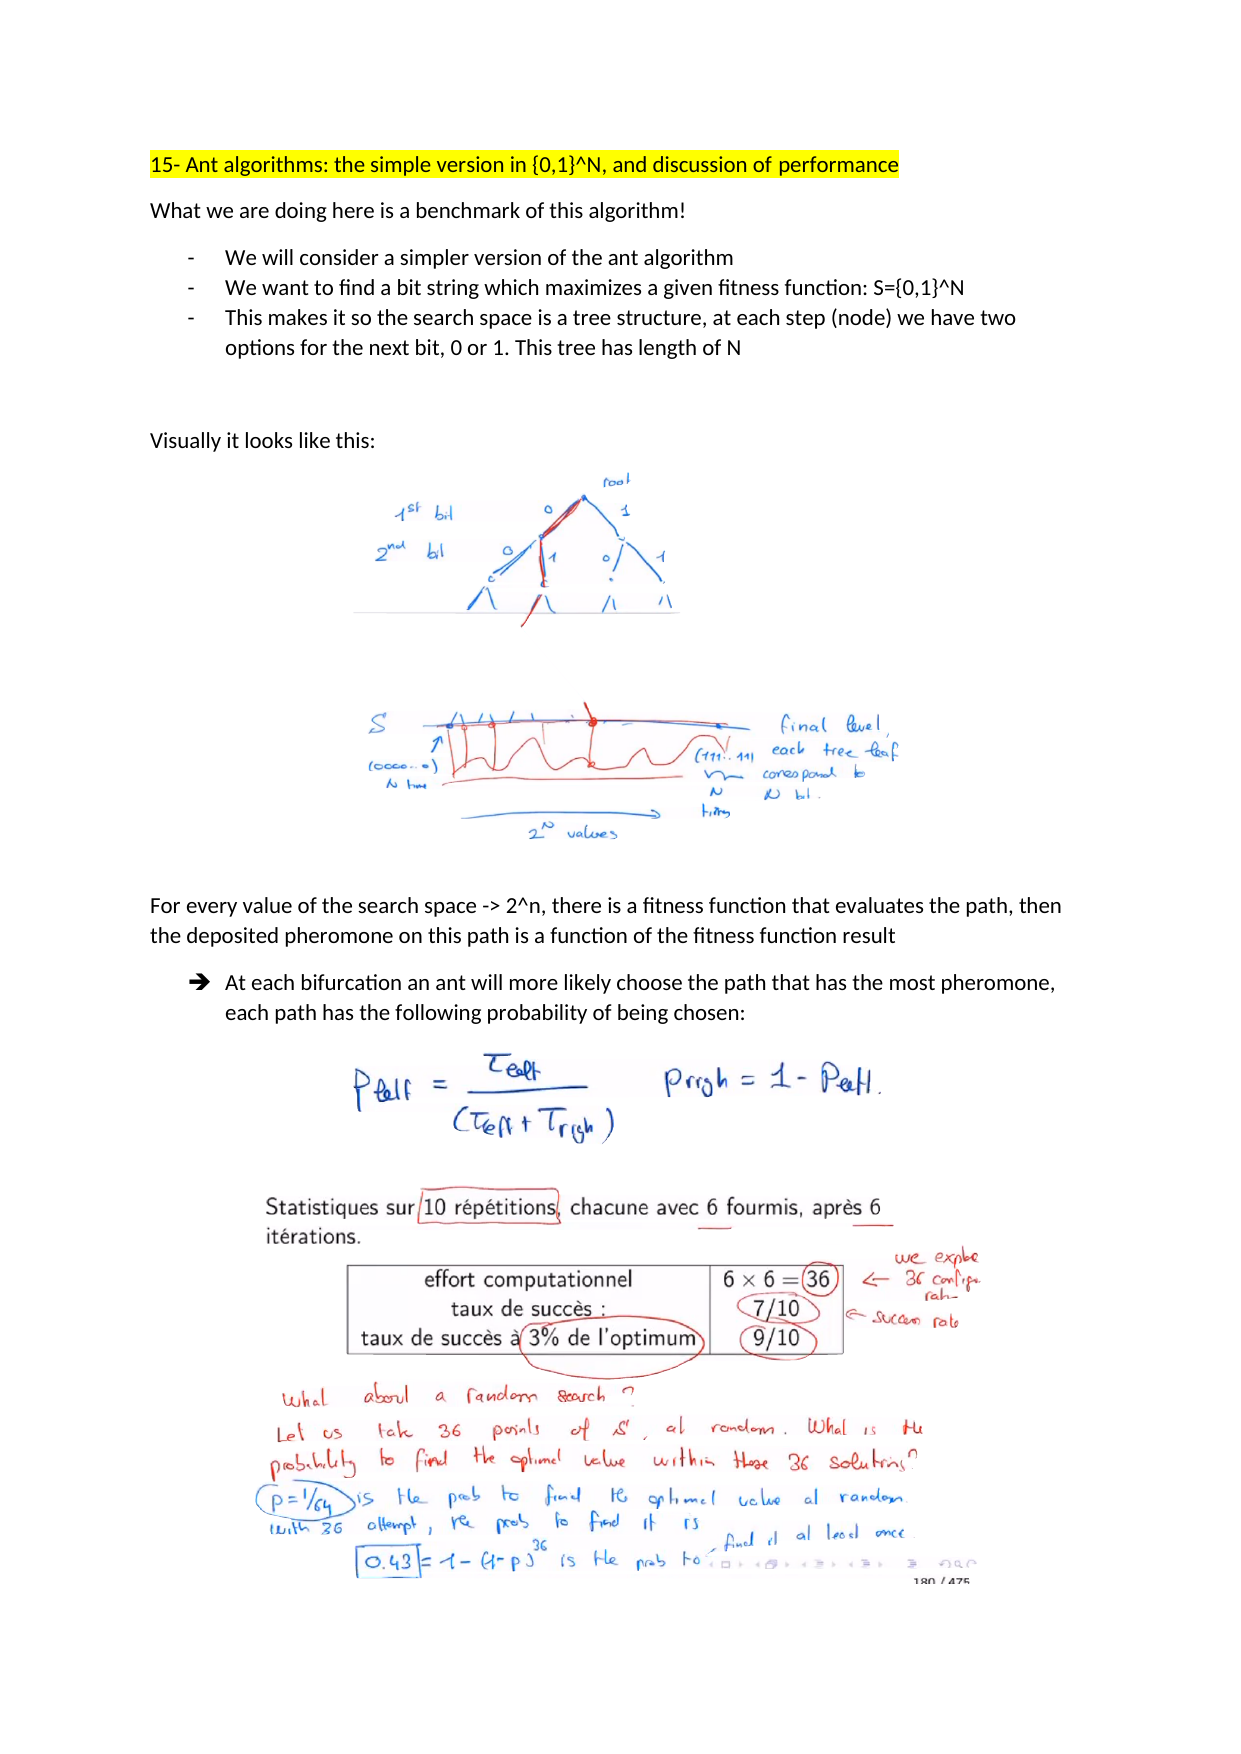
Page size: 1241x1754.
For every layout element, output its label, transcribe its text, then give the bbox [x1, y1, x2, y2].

list We will consider a simpler version of the ant algorithm [187, 243, 1090, 271]
list This makes it so the search space is a tree structure, at each step (node) we have two options for the next bit, 0 or 1. This tree has length of N [187, 303, 1090, 361]
text For every value of the search space -> 2^n, there is a fitness function that evaluates the path, then the deposited pheromone on this path is a function of the fitness function result [150, 892, 1090, 949]
list We want to find a bit string which maximizes a given fitness function: S={0,1}^N [187, 273, 1090, 301]
list At each bifurcation an ant will more likely choose the path that has the most pheromone, each path has the following probability of being chosen: [187, 968, 1090, 1026]
text 15- Ant algorithms: the simple version in {0,1}^N, and discussion of performance [150, 150, 1090, 178]
text Visually it looks like this: [150, 426, 1090, 454]
text What we are doing here is a benchmark of this algorithm! [150, 197, 1090, 224]
